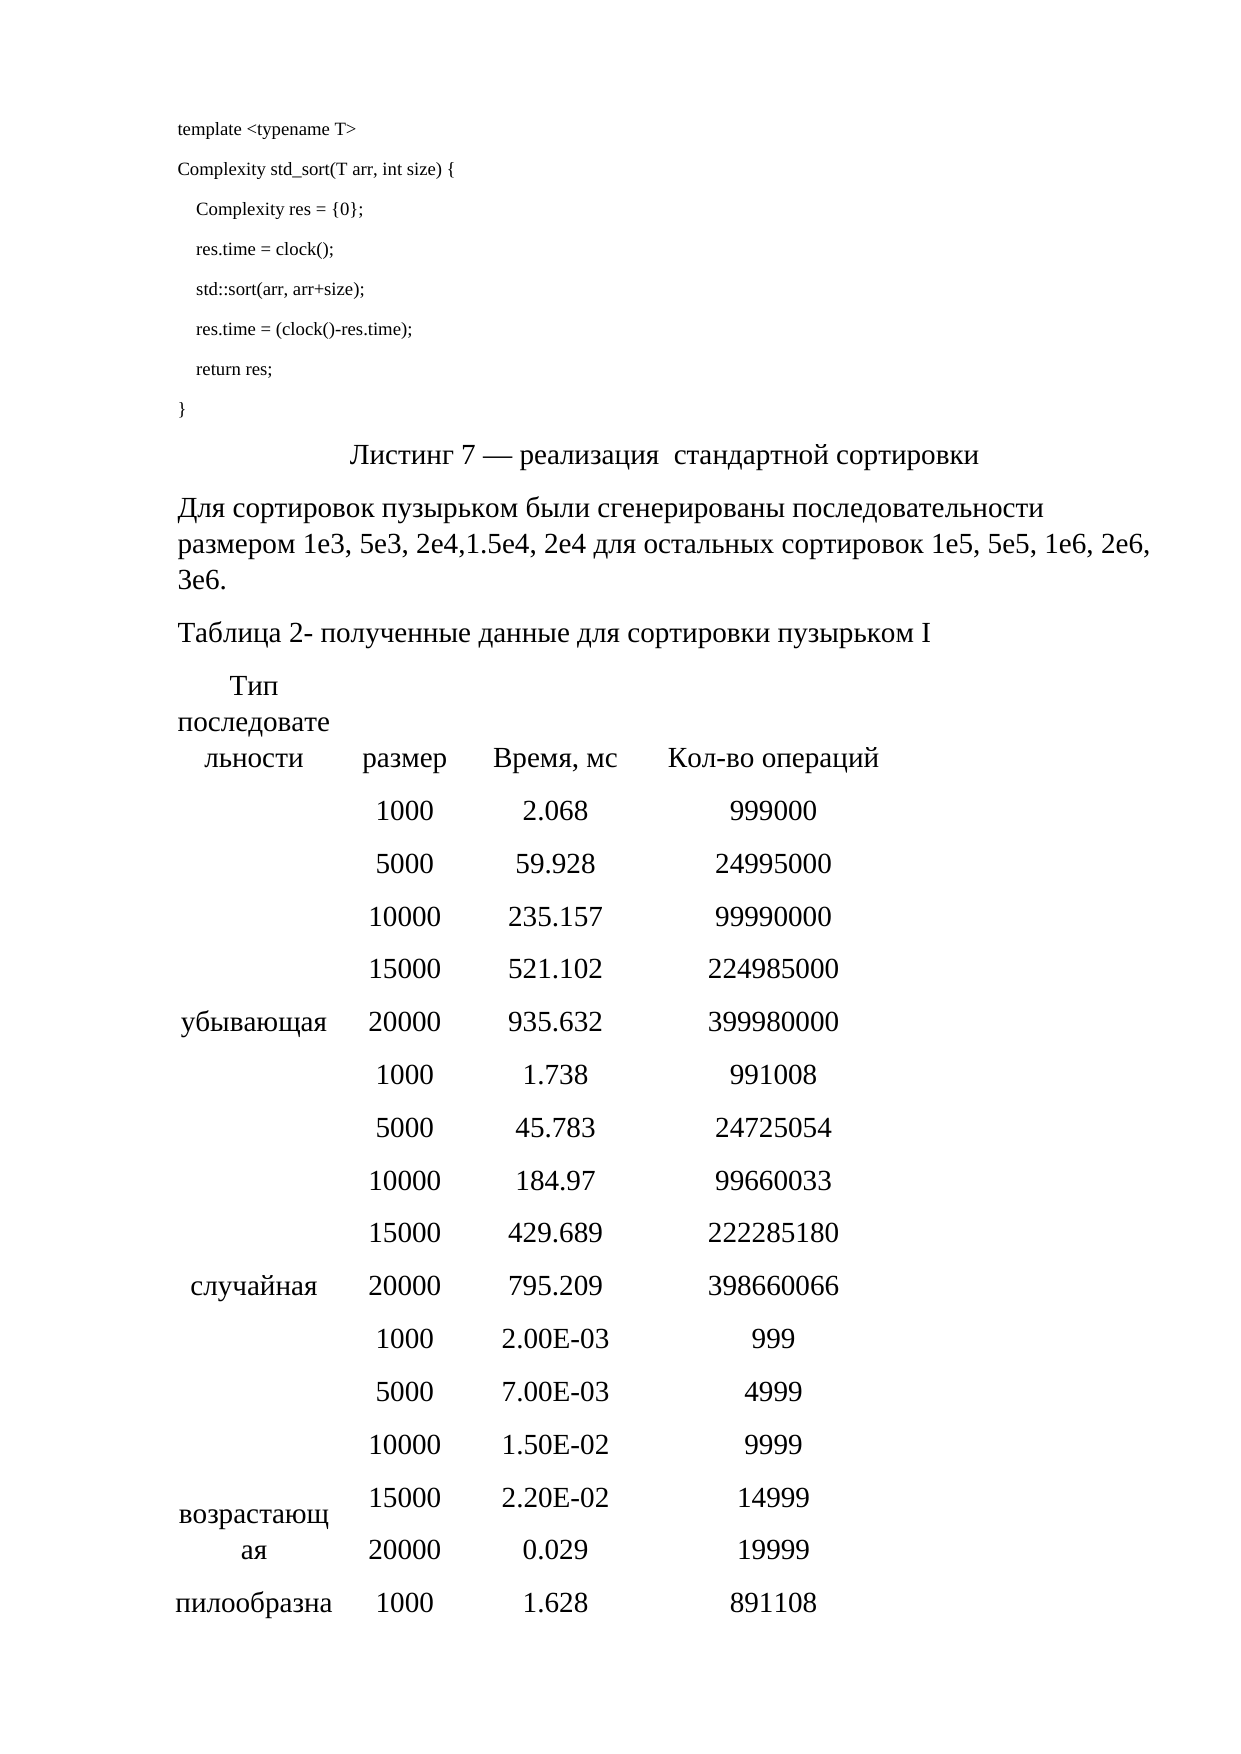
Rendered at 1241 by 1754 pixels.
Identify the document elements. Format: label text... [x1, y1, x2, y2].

table_cell 891108 [638, 1585, 908, 1619]
table_cell 399980000 [638, 1004, 908, 1057]
table_cell 1.738 [473, 1057, 638, 1110]
table_cell убывающая [171, 793, 337, 1057]
text return res; [177, 357, 1152, 379]
table_cell 20000 [337, 1269, 472, 1321]
table_cell 24995000 [638, 846, 908, 899]
table_cell 521.102 [473, 952, 638, 1004]
table_cell 10000 [337, 899, 472, 952]
table_cell возрастающая [171, 1321, 337, 1585]
table_cell 1000 [337, 1057, 472, 1110]
table_cell 1.50E-02 [473, 1427, 638, 1480]
table_header Кол-во операций [638, 668, 908, 793]
table_cell 999 [638, 1321, 908, 1374]
table_cell 15000 [337, 1216, 472, 1268]
table_cell 20000 [337, 1004, 472, 1057]
table_cell 935.632 [473, 1004, 638, 1057]
table_cell 429.689 [473, 1216, 638, 1268]
table_cell 184.97 [473, 1163, 638, 1216]
table_header размер [337, 668, 472, 793]
table_cell 5000 [337, 1110, 472, 1163]
text Complexity std_sort(T arr, int size) { [177, 158, 1152, 179]
table_cell 1.628 [473, 1585, 638, 1619]
table_header Время, мс [473, 668, 638, 793]
table_cell случайная [171, 1057, 337, 1321]
table_cell 10000 [337, 1427, 472, 1480]
table_cell 5000 [337, 846, 472, 899]
table_cell 2.20E-02 [473, 1480, 638, 1532]
table_cell 1000 [337, 1585, 472, 1619]
table_cell 999000 [638, 793, 908, 846]
table_cell 19999 [638, 1533, 908, 1585]
table_cell 0.029 [473, 1533, 638, 1585]
text Листинг 7 — реализация стандартной сортировки [177, 437, 1152, 471]
text std::sort(arr, arr+size); [177, 278, 1152, 299]
table_cell 235.157 [473, 899, 638, 952]
table_cell пилообразна [171, 1585, 337, 1619]
table_cell 1000 [337, 1321, 472, 1374]
text Complexity res = {0}; [177, 198, 1152, 219]
table_cell 99660033 [638, 1163, 908, 1216]
table_cell 398660066 [638, 1269, 908, 1321]
table_cell 59.928 [473, 846, 638, 899]
table_cell 2.00E-03 [473, 1321, 638, 1374]
table_cell 45.783 [473, 1110, 638, 1163]
text res.time = (clock()-res.time); [177, 318, 1152, 339]
text Для сортировок пузырьком были сгенерированы последовательности размером 1е3, 5е3, 2е4,1.5е4, 2е4 для остальных сортировок 1е5, 5е5, 1е6, 2е6, 3е6. [177, 490, 1152, 596]
text template <typename T> [177, 118, 1152, 140]
table_cell 24725054 [638, 1110, 908, 1163]
table_cell 15000 [337, 952, 472, 1004]
text res.time = clock(); [177, 238, 1152, 259]
table_cell 991008 [638, 1057, 908, 1110]
table_cell 99990000 [638, 899, 908, 952]
table_cell 9999 [638, 1427, 908, 1480]
table_cell 222285180 [638, 1216, 908, 1268]
table_cell 10000 [337, 1163, 472, 1216]
table_cell 7.00E-03 [473, 1374, 638, 1427]
table_header Тип последовательности [171, 668, 337, 793]
table_cell 2.068 [473, 793, 638, 846]
table_cell 20000 [337, 1533, 472, 1585]
table_cell 14999 [638, 1480, 908, 1532]
table_cell 4999 [638, 1374, 908, 1427]
table_cell 5000 [337, 1374, 472, 1427]
table_cell 224985000 [638, 952, 908, 1004]
text } [177, 397, 1152, 419]
table_cell 795.209 [473, 1269, 638, 1321]
text Таблица 2- полученные данные для сортировки пузырьком I [177, 615, 1152, 649]
table_cell 15000 [337, 1480, 472, 1532]
table_cell 1000 [337, 793, 472, 846]
